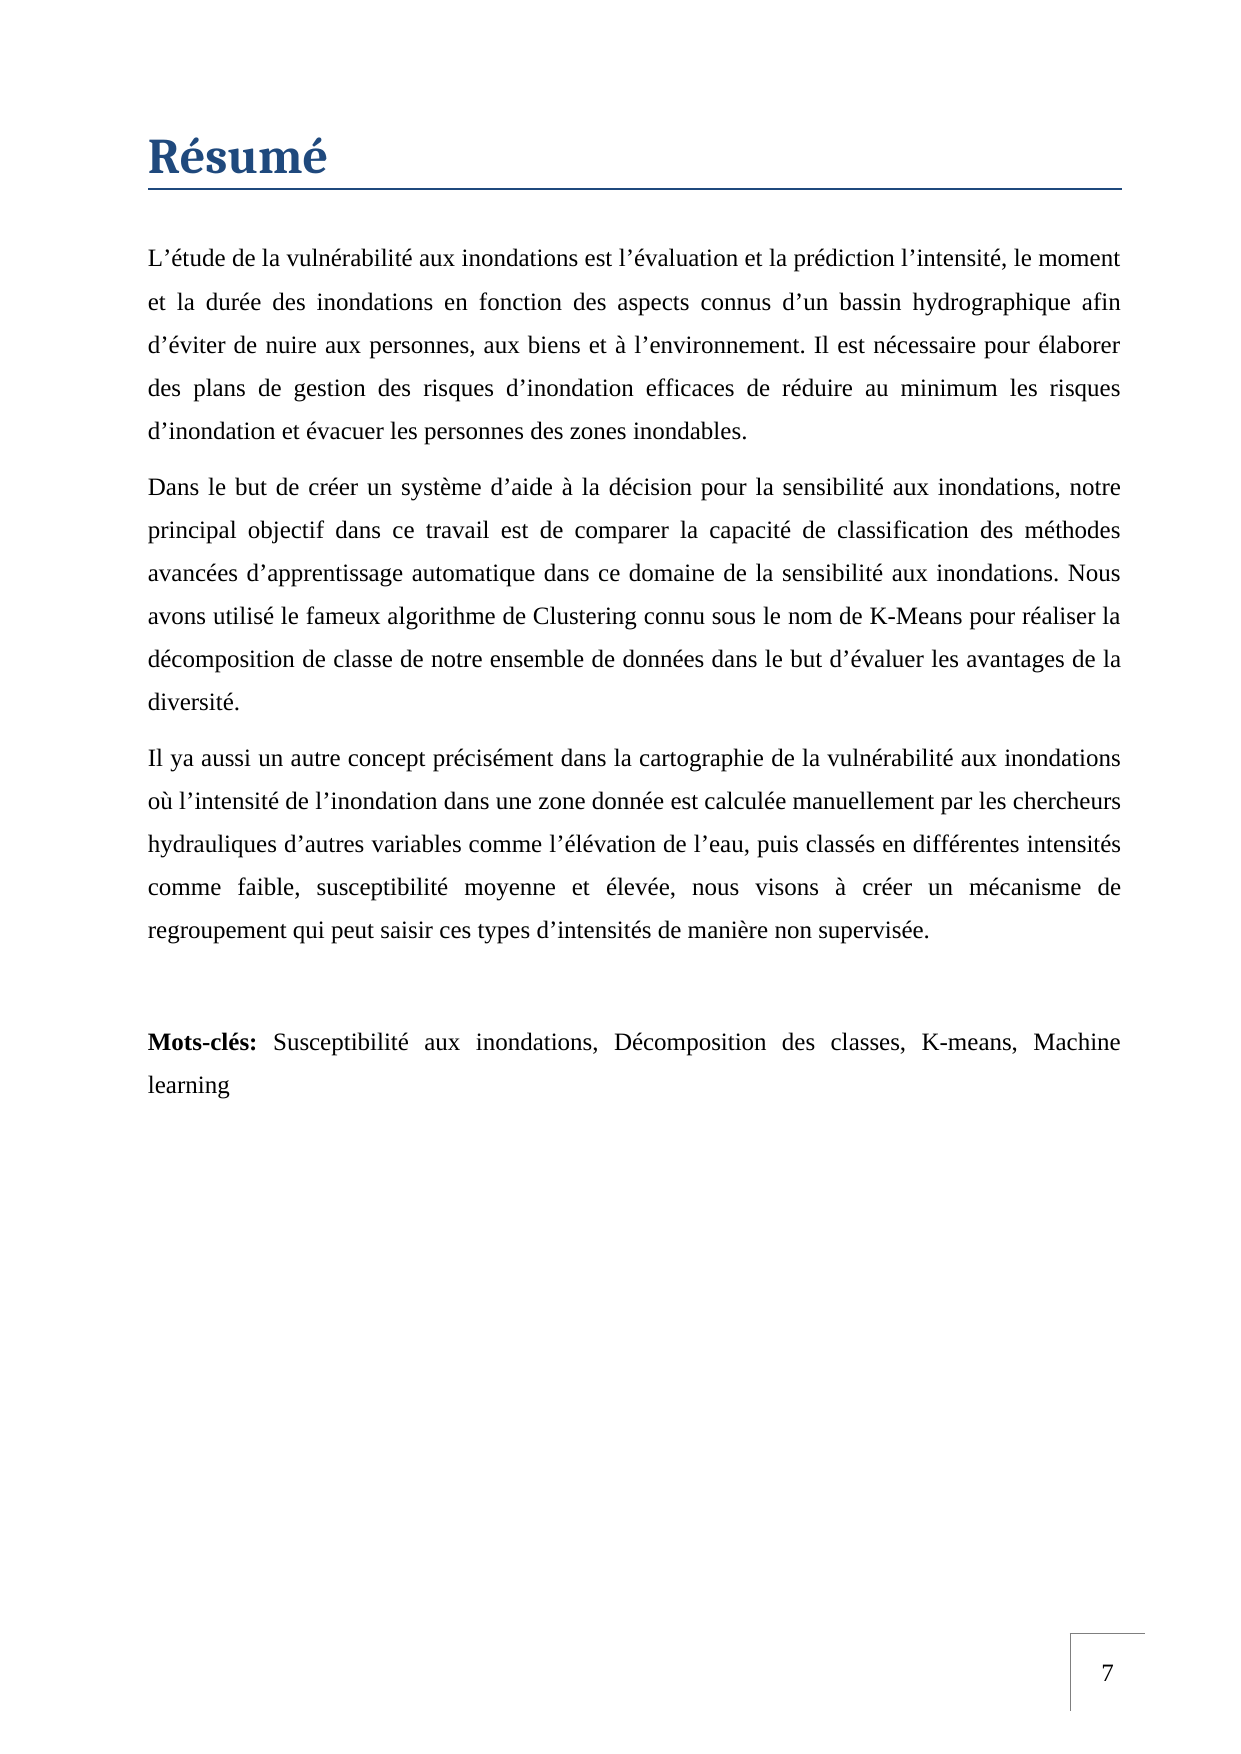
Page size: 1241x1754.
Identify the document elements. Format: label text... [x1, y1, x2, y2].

text Mots-clés: Susceptibilité aux inondations, Décomposition des classes, K-means, Machine learning [148, 1027, 1122, 1098]
text L’étude de la vulnérabilité aux inondations est l’évaluation et la prédiction l’intensité, le moment et la durée des inondations en fonction des aspects connus d’un bassin hydrographique afin d’éviter de nuire aux personnes, aux biens et à l’environnement. Il est nécessaire pour élaborer des plans de gestion des risques d’inondation efficaces de réduire au minimum les risques d’inondation et évacuer les personnes des zones inondables. [148, 243, 1122, 445]
text Dans le but de créer un système d’aide à la décision pour la sensibilité aux inondations, notre principal objectif dans ce travail est de comparer la capacité de classification des méthodes avancées d’apprentissage automatique dans ce domaine de la sensibilité aux inondations. Nous avons utilisé le fameux algorithme de Clustering connu sous le nom de K-Means pour réaliser la décomposition de classe de notre ensemble de données dans le but d’évaluer les avantages de la diversité. [148, 472, 1122, 716]
subtitle Résumé [148, 129, 1122, 188]
text Il ya aussi un autre concept précisément dans la cartographie de la vulnérabilité aux inondations où l’intensité de l’inondation dans une zone donnée est calculée manuellement par les chercheurs hydrauliques d’autres variables comme l’élévation de l’eau, puis classés en différentes intensités comme faible, susceptibilité moyenne et élevée, nous visons à créer un mécanisme de regroupement qui peut saisir ces types d’intensités de manière non supervisée. [148, 743, 1122, 944]
